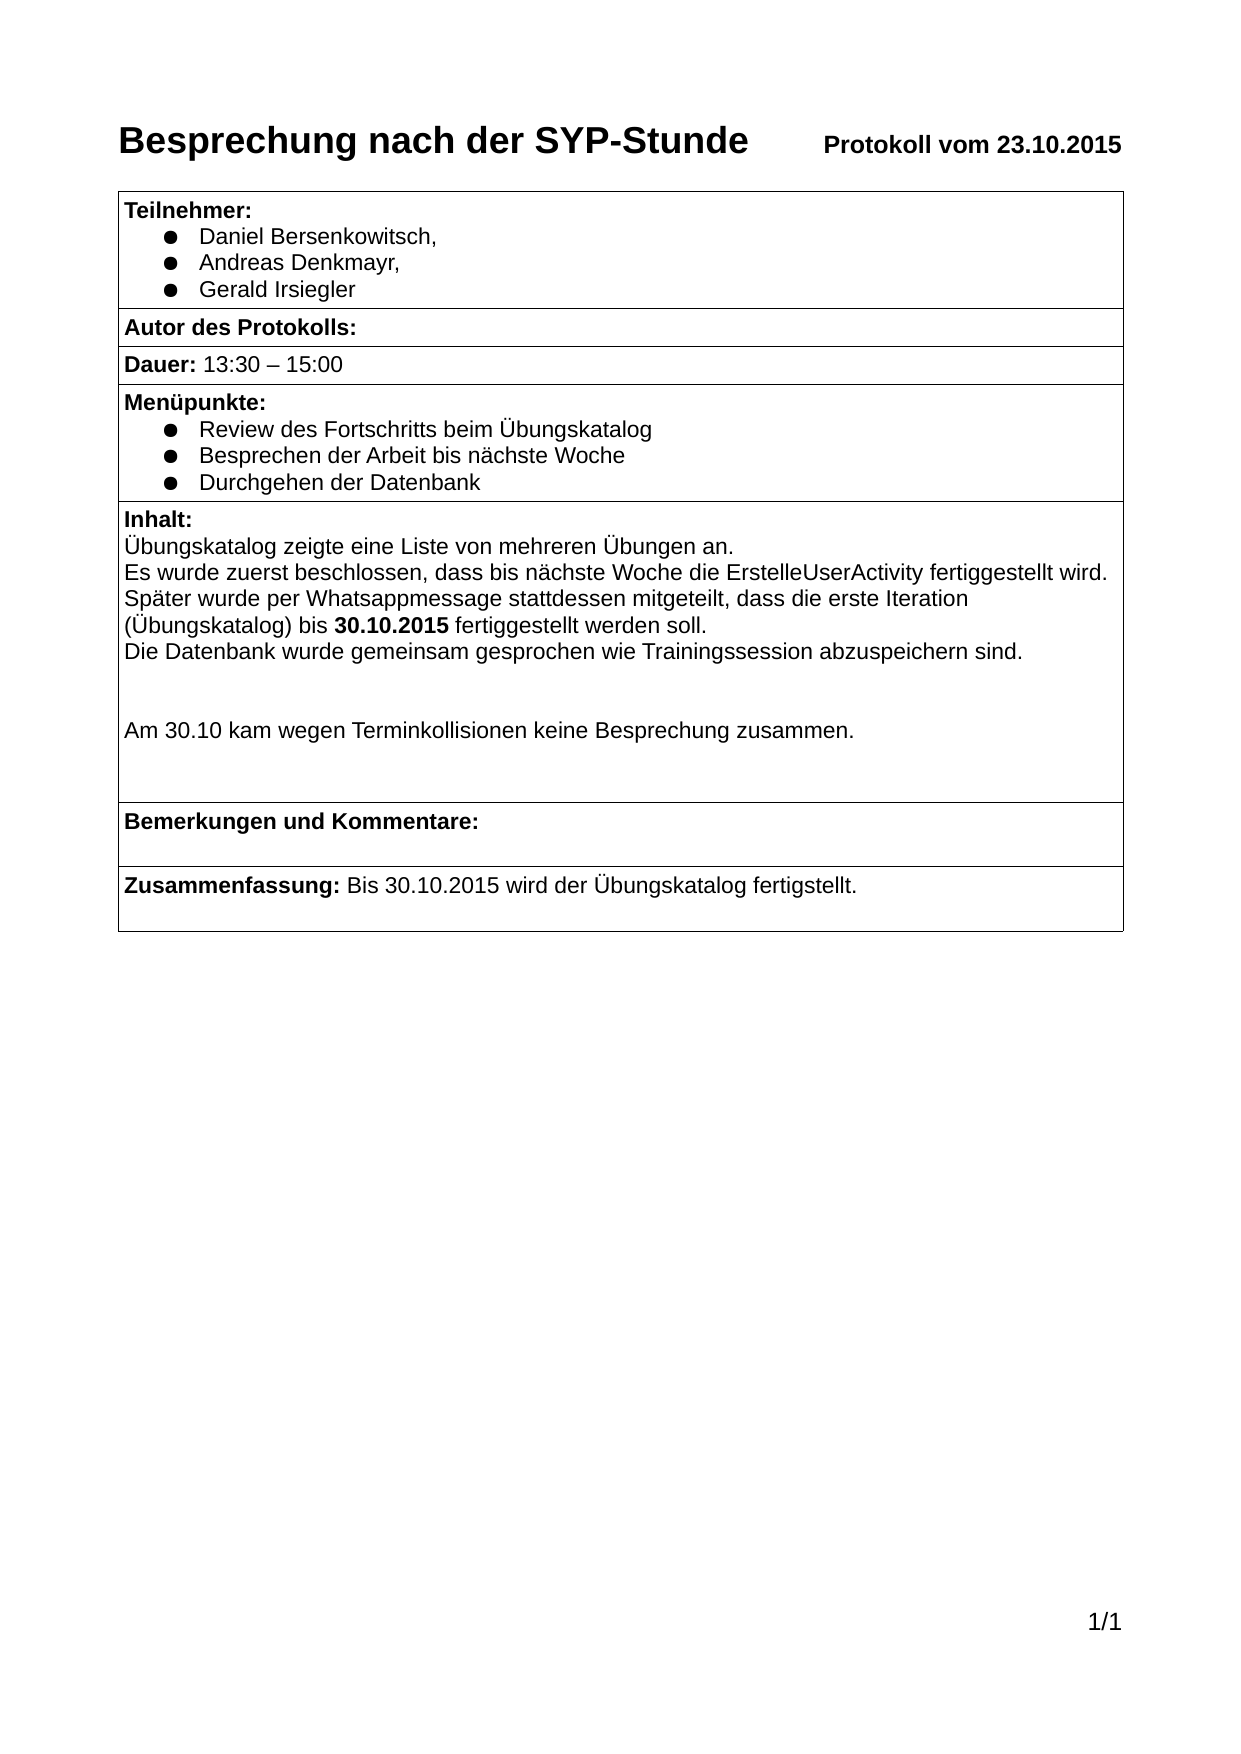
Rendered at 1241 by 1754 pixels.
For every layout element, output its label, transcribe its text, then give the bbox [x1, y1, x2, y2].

table_cell Dauer: 13:30 – 15:00 [119, 347, 1123, 383]
table_cell Zusammenfassung: Bis 30.10.2015 wird der Übungskatalog fertigstellt. [119, 867, 1123, 931]
table_cell Menüpunkte: Review des Fortschritts beim Übungskatalog Besprechen der Arbeit bis nächste Woche Durchgehen der Datenbank [119, 385, 1123, 501]
table_cell Inhalt: Übungskatalog zeigte eine Liste von mehreren Übungen an. Es wurde zuerst beschlossen, dass bis nächste Woche die ErstelleUserActivity fertiggestellt wird. Später wurde per Whatsappmessage stattdessen mitgeteilt, dass die erste Iteration (Übungskatalog) bis 30.10.2015 fertiggestellt werden soll. Die Datenbank wurde gemeinsam gesprochen wie Trainingssession abzuspeichern sind. Am 30.10 kam wegen Terminkollisionen keine Besprechung zusammen. [119, 502, 1123, 802]
table_cell Bemerkungen und Kommentare: [119, 803, 1123, 866]
table_header Teilnehmer: Daniel Bersenkowitsch, Andreas Denkmayr, Gerald Irsiegler [119, 192, 1123, 308]
table_cell Autor des Protokolls: [119, 309, 1123, 346]
